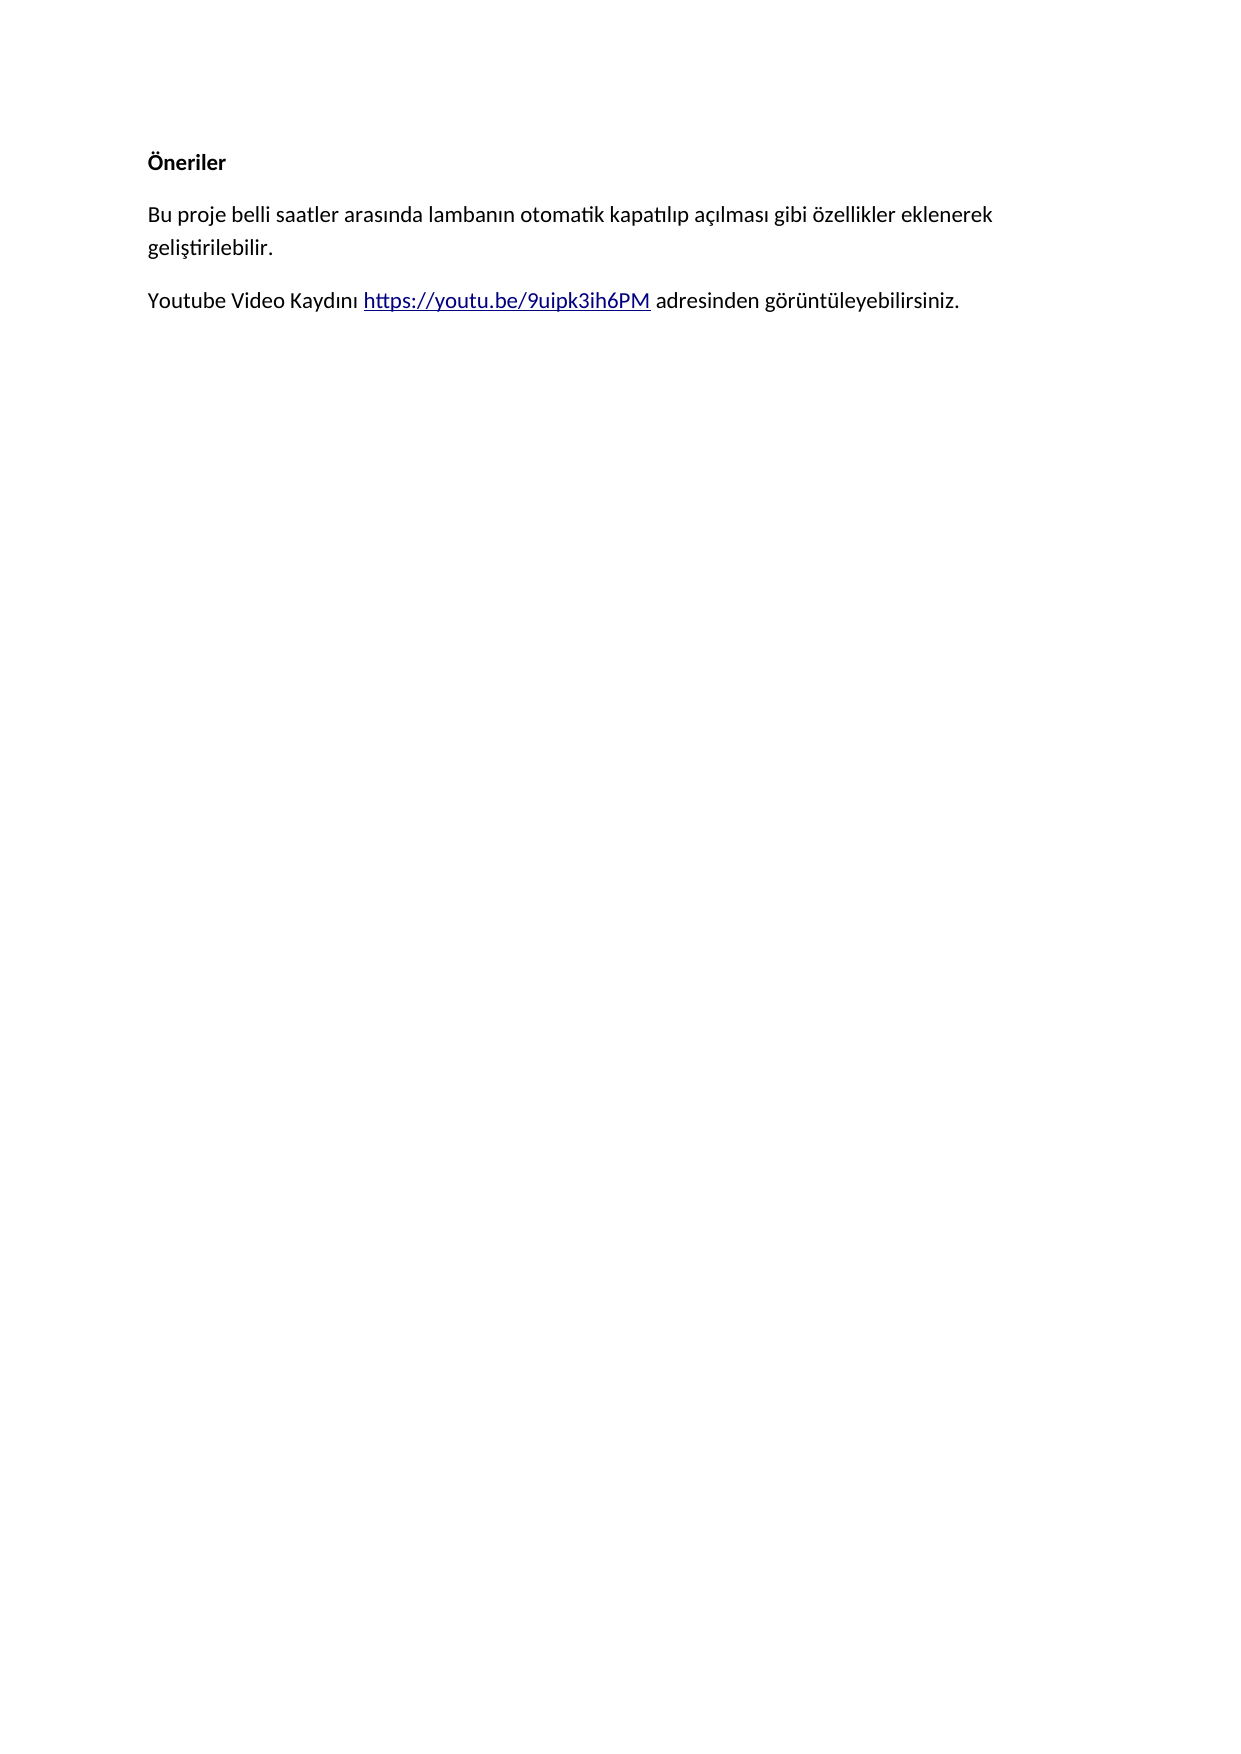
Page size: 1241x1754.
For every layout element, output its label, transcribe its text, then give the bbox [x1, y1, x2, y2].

text Öneriler [148, 148, 1093, 176]
text Youtube Video Kaydını https://youtu.be/9uipk3ih6PM adresinden görüntüleyebilirsiniz. [148, 286, 1093, 314]
text Bu proje belli saatler arasında lambanın otomatik kapatılıp açılması gibi özellikler eklenerek geliştirilebilir. [148, 201, 1093, 261]
